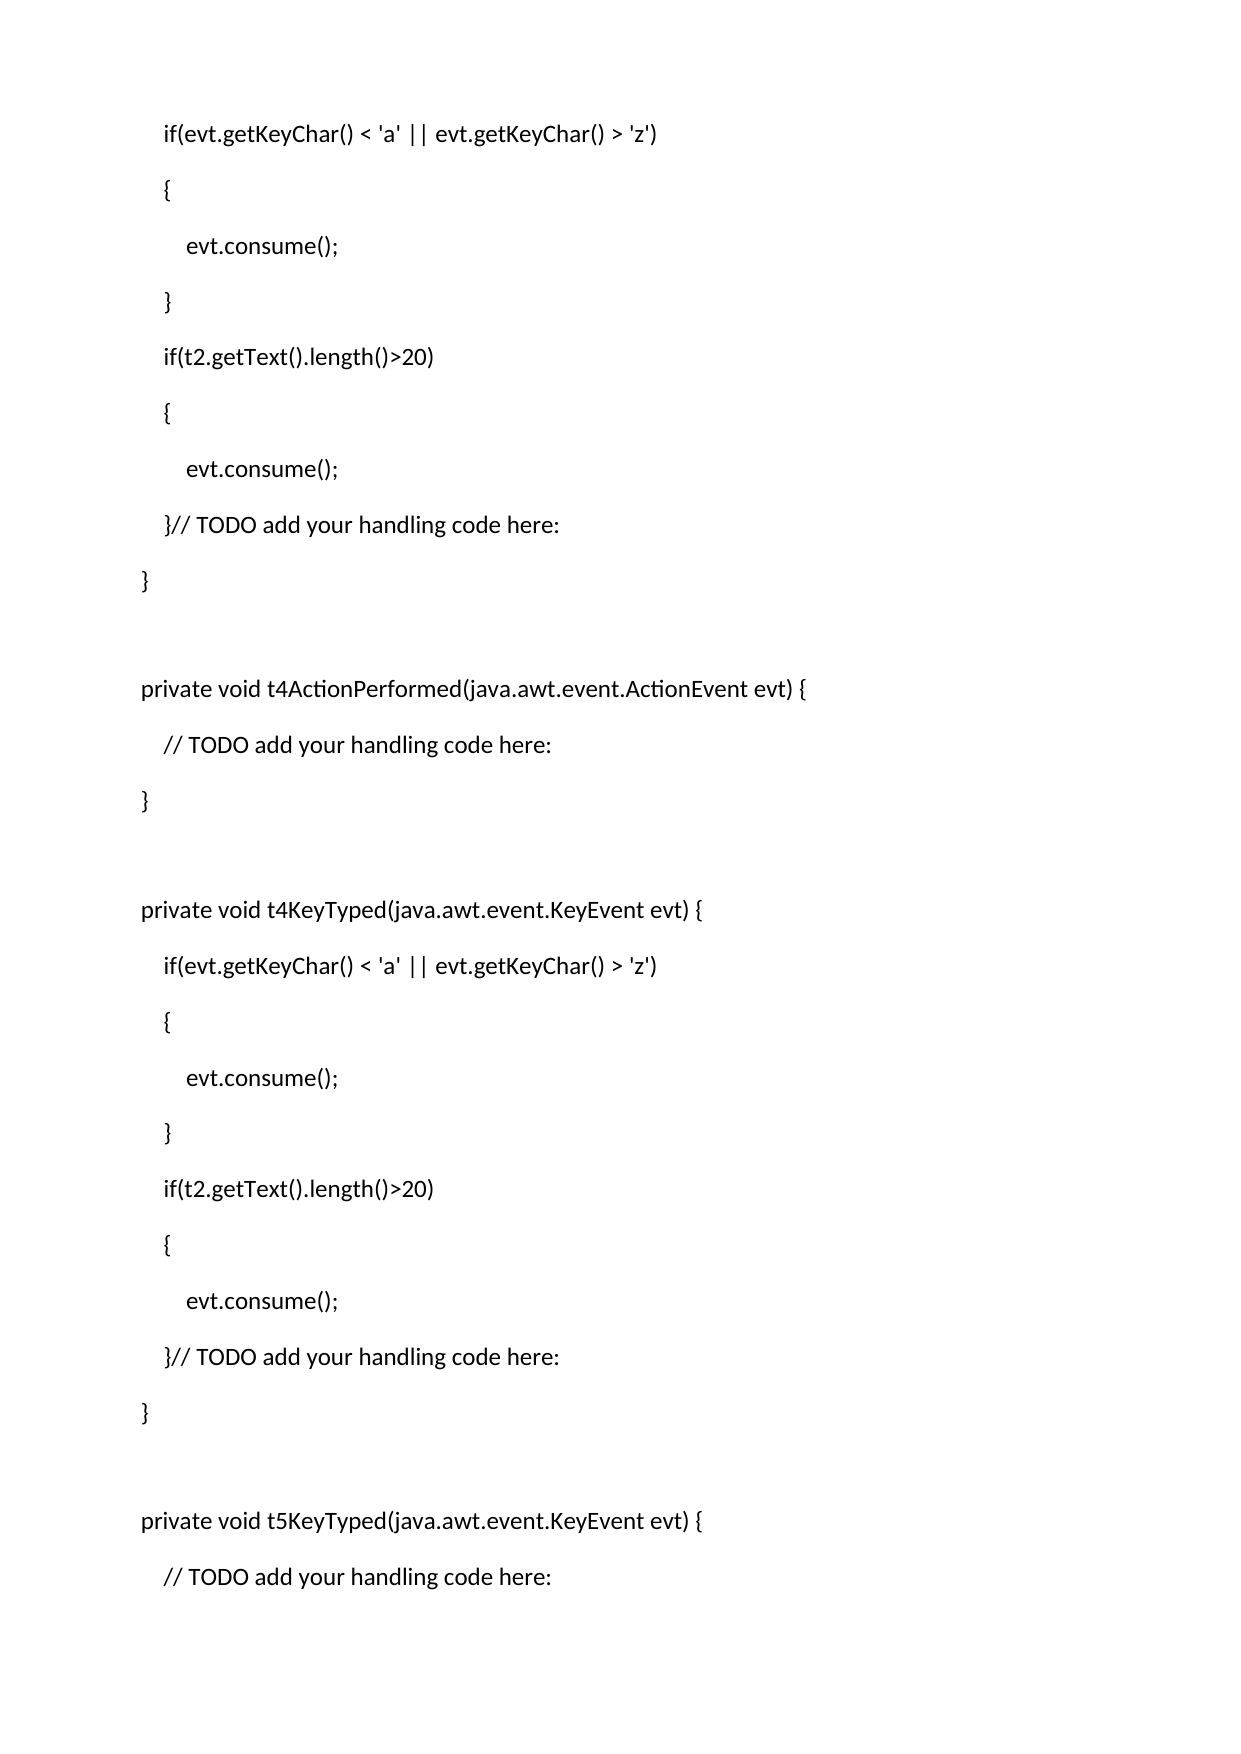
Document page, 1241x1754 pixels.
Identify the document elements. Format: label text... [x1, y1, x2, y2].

text evt.consume(); [118, 453, 1122, 484]
text evt.consume(); [118, 230, 1122, 260]
text if(t2.getText().length()>20) [118, 341, 1122, 372]
text // TODO add your handling code here: [118, 1561, 1122, 1592]
text } [118, 1397, 1122, 1427]
text evt.consume(); [118, 1285, 1122, 1316]
text private void t5KeyTyped(java.awt.event.KeyEvent evt) { [118, 1506, 1122, 1536]
text } [118, 286, 1122, 316]
text { [118, 1006, 1122, 1036]
text } [118, 785, 1122, 816]
text if(evt.getKeyChar() < 'a' || evt.getKeyChar() > 'z') [118, 950, 1122, 981]
text }// TODO add your handling code here: [118, 1341, 1122, 1371]
text // TODO add your handling code here: [118, 729, 1122, 760]
text }// TODO add your handling code here: [118, 509, 1122, 539]
text if(evt.getKeyChar() < 'a' || evt.getKeyChar() > 'z') [118, 118, 1122, 149]
text { [118, 1229, 1122, 1260]
text private void t4KeyTyped(java.awt.event.KeyEvent evt) { [118, 894, 1122, 925]
text } [118, 565, 1122, 595]
text if(t2.getText().length()>20) [118, 1173, 1122, 1204]
text { [118, 397, 1122, 428]
text } [118, 1117, 1122, 1148]
text private void t4ActionPerformed(java.awt.event.ActionEvent evt) { [118, 674, 1122, 704]
text { [118, 174, 1122, 204]
text evt.consume(); [118, 1062, 1122, 1092]
